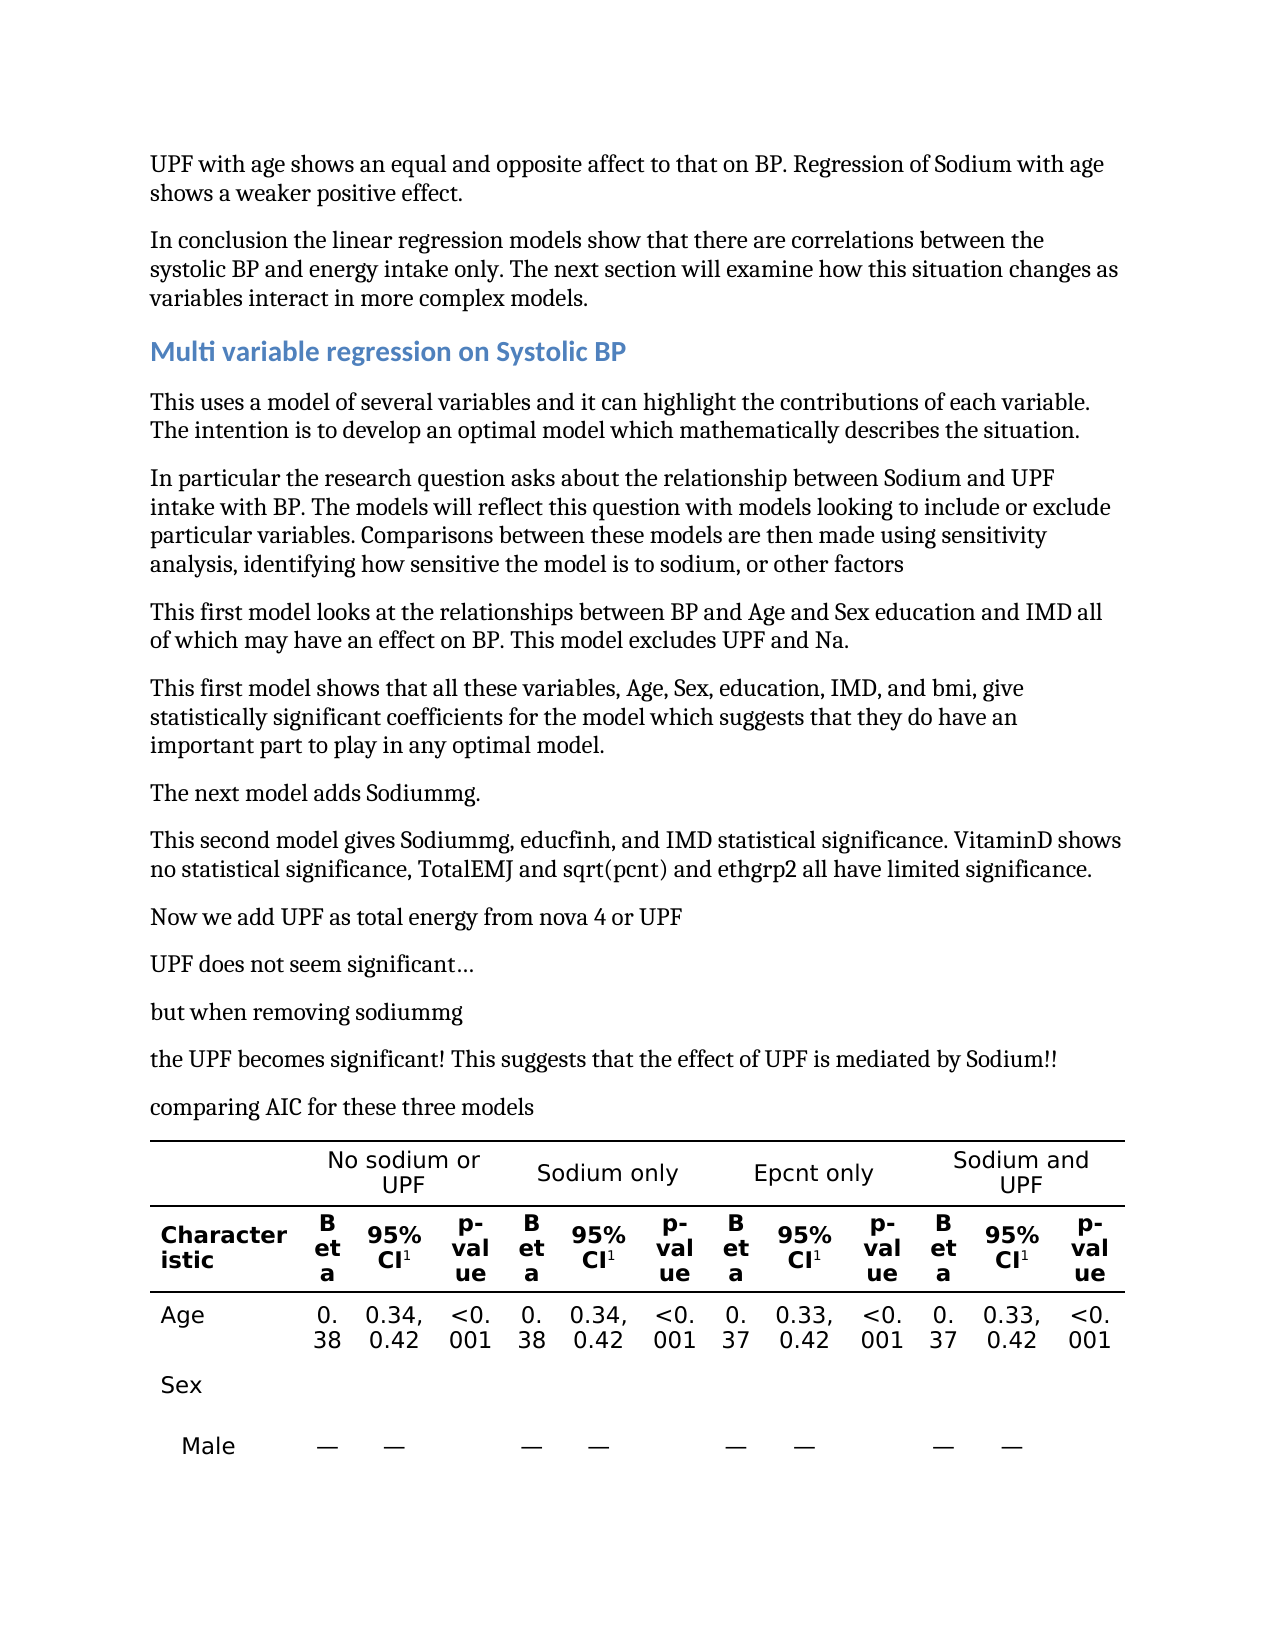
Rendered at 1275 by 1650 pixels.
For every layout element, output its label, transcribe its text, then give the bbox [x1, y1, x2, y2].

table_cell Beta [506, 1207, 557, 1291]
table_cell [918, 1364, 969, 1424]
table_cell Beta [918, 1207, 969, 1291]
text This second model gives Sodiummg, educfinh, and IMD statistical significance. VitaminD shows no statistical significance, TotalEMJ and sqrt(pcnt) and ethgrp2 all have limited significance. [150, 826, 1125, 884]
table_cell 95% CI1 [353, 1207, 435, 1291]
table_cell [353, 1364, 435, 1424]
table_cell <0.001 [847, 1293, 917, 1363]
table_cell 0.38 [506, 1293, 557, 1363]
table_cell <0.001 [1055, 1293, 1125, 1363]
subtitle Multi variable regression on Systolic BP [150, 333, 1125, 369]
text In particular the research question asks about the relationship between Sodium and UPF intake with BP. The models will reflect this question with models looking to include or exclude particular variables. Comparisons between these models are then made using sensitivity analysis, identifying how sensitive the model is to sodium, or other factors [150, 464, 1125, 579]
table_cell [762, 1364, 847, 1424]
table_cell Sex [150, 1364, 301, 1424]
text This first model looks at the relationships between BP and Age and Sex education and IMD all of which may have an effect on BP. This model excludes UPF and Na. [150, 598, 1125, 655]
table_cell — [353, 1424, 435, 1484]
table_cell — [710, 1424, 762, 1484]
table_cell 0.37 [918, 1293, 969, 1363]
table_cell [506, 1364, 557, 1424]
table_cell p-value [1055, 1207, 1125, 1291]
table_cell 0.37 [710, 1293, 762, 1363]
table_cell [435, 1424, 506, 1484]
table_cell [847, 1424, 917, 1484]
table_header Sodium only [506, 1142, 710, 1205]
table_cell — [918, 1424, 969, 1484]
table_cell 0.34, 0.42 [558, 1293, 639, 1363]
table_cell 95% CI1 [969, 1207, 1054, 1291]
table_cell — [558, 1424, 639, 1484]
table_cell [847, 1364, 917, 1424]
table_cell [1055, 1424, 1125, 1484]
table_cell <0.001 [639, 1293, 710, 1363]
table_cell 0.34, 0.42 [353, 1293, 435, 1363]
table_header Epcnt only [710, 1142, 917, 1205]
table_header No sodium or UPF [301, 1142, 506, 1205]
table_cell — [762, 1424, 847, 1484]
text UPF does not seem significant… [150, 950, 1125, 979]
table_cell [710, 1364, 762, 1424]
table_cell [301, 1364, 353, 1424]
table_cell Beta [301, 1207, 353, 1291]
table_cell p-value [639, 1207, 710, 1291]
table_cell [969, 1364, 1054, 1424]
table_header [150, 1142, 301, 1205]
text UPF with age shows an equal and opposite affect to that on BP. Regression of Sodium with age shows a weaker positive effect. [150, 150, 1125, 207]
table_cell p-value [435, 1207, 506, 1291]
table_cell — [301, 1424, 353, 1484]
table_cell [639, 1424, 710, 1484]
table_cell — [969, 1424, 1054, 1484]
table_cell Male [150, 1424, 301, 1484]
table_cell [558, 1364, 639, 1424]
text the UPF becomes significant! This suggests that the effect of UPF is mediated by Sodium!! [150, 1045, 1125, 1074]
table_cell Beta [710, 1207, 762, 1291]
table_cell 0.38 [301, 1293, 353, 1363]
table_cell p-value [847, 1207, 917, 1291]
text Now we add UPF as total energy from nova 4 or UPF [150, 903, 1125, 931]
text The next model adds Sodiummg. [150, 779, 1125, 808]
text This first model shows that all these variables, Age, Sex, education, IMD, and bmi, give statistically significant coefficients for the model which suggests that they do have an important part to play in any optimal model. [150, 674, 1125, 760]
table_cell [1055, 1364, 1125, 1424]
table_cell Characteristic [150, 1207, 301, 1291]
text comparing AIC for these three models [150, 1093, 1125, 1121]
table_cell [639, 1364, 710, 1424]
table_cell 0.33, 0.42 [969, 1293, 1054, 1363]
table_cell 95% CI1 [558, 1207, 639, 1291]
text This uses a model of several variables and it can highlight the contributions of each variable. The intention is to develop an optimal model which mathematically describes the situation. [150, 388, 1125, 445]
table_header Sodium and UPF [918, 1142, 1125, 1205]
table_cell <0.001 [435, 1293, 506, 1363]
text In conclusion the linear regression models show that there are correlations between the systolic BP and energy intake only. The next section will examine how this situation changes as variables interact in more complex models. [150, 226, 1125, 312]
table_cell Age [150, 1293, 301, 1363]
text but when removing sodiummg [150, 998, 1125, 1026]
table_cell 95% CI1 [762, 1207, 847, 1291]
table_cell 0.33, 0.42 [762, 1293, 847, 1363]
table_cell — [506, 1424, 557, 1484]
table_cell [435, 1364, 506, 1424]
